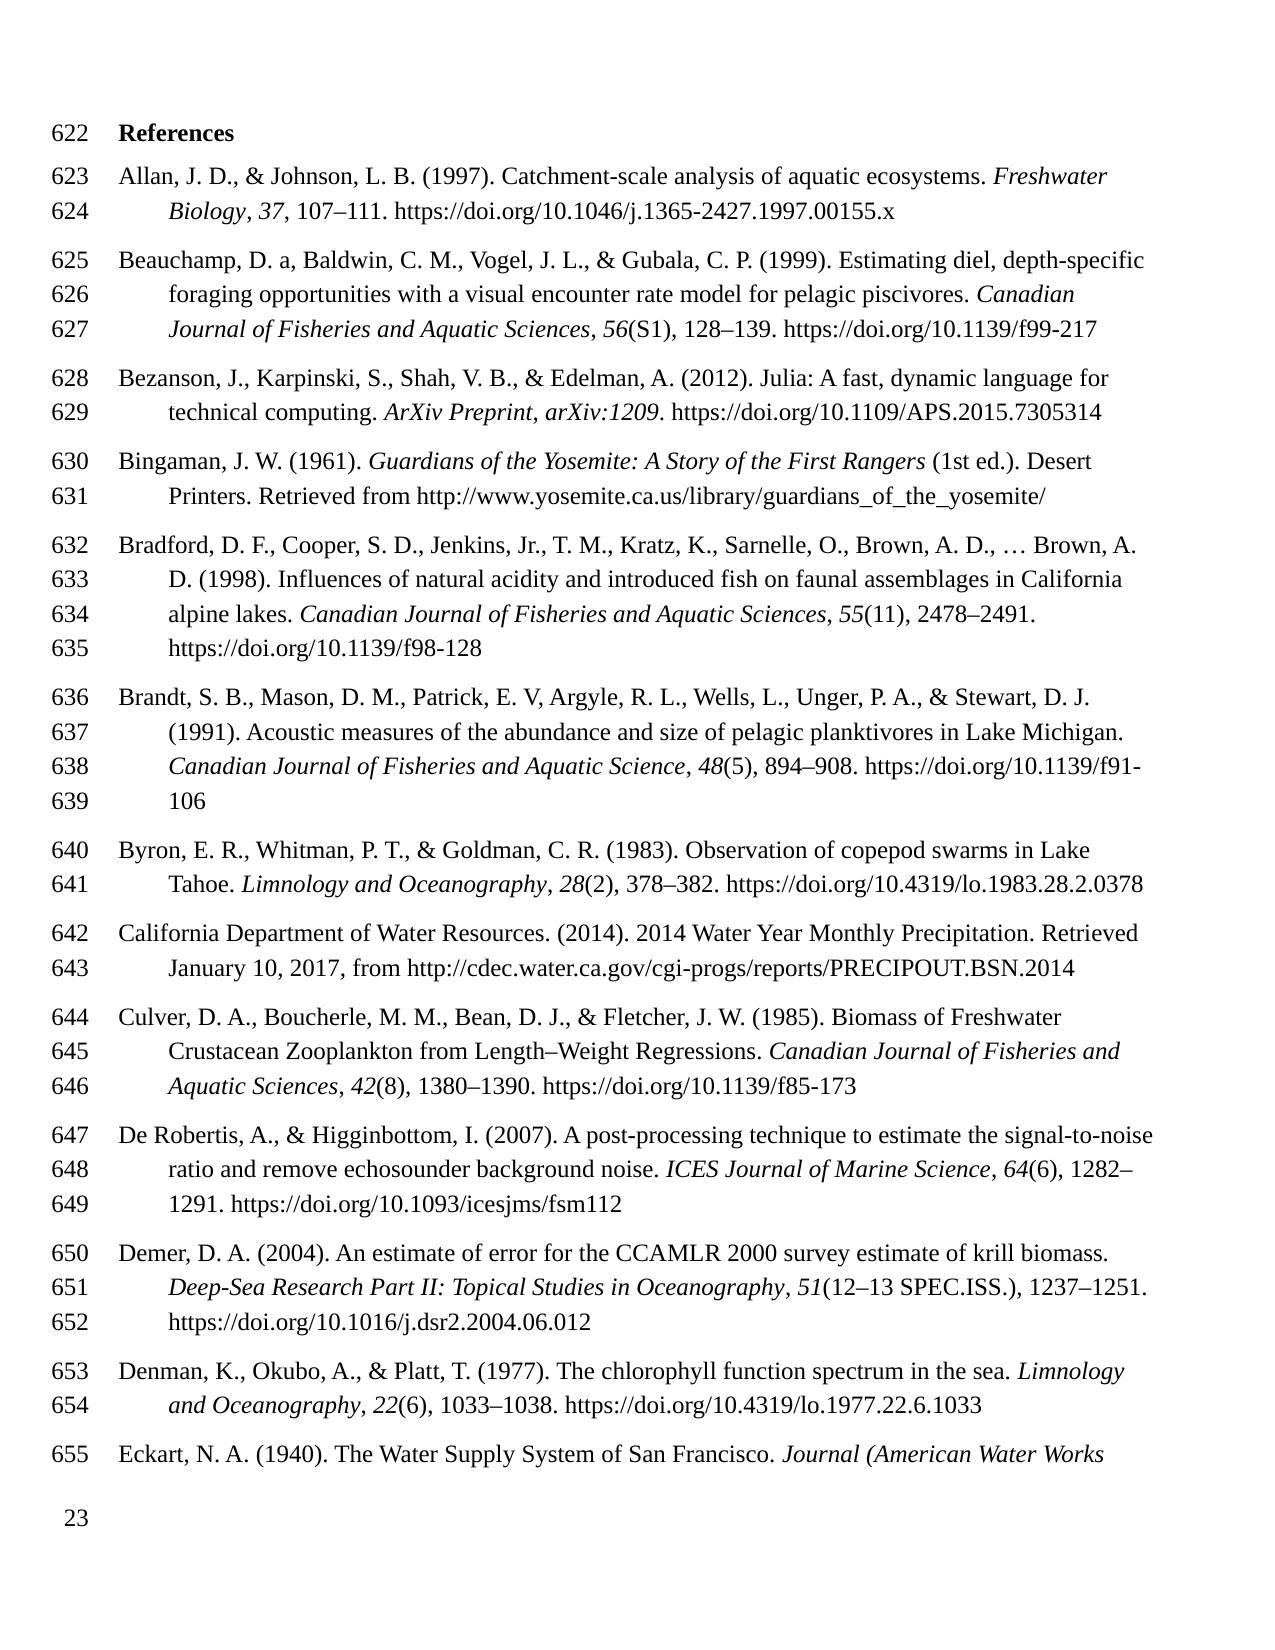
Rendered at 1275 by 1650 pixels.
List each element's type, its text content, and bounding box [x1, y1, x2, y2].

text Denman, K., Okubo, A., & Platt, T. (1977). The chlorophyll function spectrum in the sea. Limnology and Oceanography, 22(6), 1033–1038. https://doi.org/10.4319/lo.1977.22.6.1033 [118, 1356, 1157, 1419]
text Culver, D. A., Boucherle, M. M., Bean, D. J., & Fletcher, J. W. (1985). Biomass of Freshwater Crustacean Zooplankton from Length–Weight Regressions. Canadian Journal of Fisheries and Aquatic Sciences, 42(8), 1380–1390. https://doi.org/10.1139/f85-173 [118, 1002, 1157, 1100]
text Eckart, N. A. (1940). The Water Supply System of San Francisco. Journal (American Water Works [118, 1439, 1157, 1468]
text Demer, D. A. (2004). An estimate of error for the CCAMLR 2000 survey estimate of krill biomass. Deep-Sea Research Part II: Topical Studies in Oceanography, 51(12–13 SPEC.ISS.), 1237–1251. https://doi.org/10.1016/j.dsr2.2004.06.012 [118, 1238, 1157, 1336]
text Bradford, D. F., Cooper, S. D., Jenkins, Jr., T. M., Kratz, K., Sarnelle, O., Brown, A. D., … Brown, A. D. (1998). Influences of natural acidity and introduced fish on faunal assemblages in California alpine lakes. Canadian Journal of Fisheries and Aquatic Sciences, 55(11), 2478–2491. https://doi.org/10.1139/f98-128 [118, 530, 1157, 662]
text Bezanson, J., Karpinski, S., Shah, V. B., & Edelman, A. (2012). Julia: A fast, dynamic language for technical computing. ArXiv Preprint, arXiv:1209. https://doi.org/10.1109/APS.2015.7305314 [118, 363, 1157, 426]
text Beauchamp, D. a, Baldwin, C. M., Vogel, J. L., & Gubala, C. P. (1999). Estimating diel, depth-specific foraging opportunities with a visual encounter rate model for pelagic piscivores. Canadian Journal of Fisheries and Aquatic Sciences, 56(S1), 128–139. https://doi.org/10.1139/f99-217 [118, 245, 1157, 342]
text Bingaman, J. W. (1961). Guardians of the Yosemite: A Story of the First Rangers (1st ed.). Desert Printers. Retrieved from http://www.yosemite.ca.us/library/guardians_of_the_yosemite/ [118, 446, 1157, 509]
text De Robertis, A., & Higginbottom, I. (2007). A post-processing technique to estimate the signal-to-noise ratio and remove echosounder background noise. ICES Journal of Marine Science, 64(6), 1282–1291. https://doi.org/10.1093/icesjms/fsm112 [118, 1120, 1157, 1218]
text Brandt, S. B., Mason, D. M., Patrick, E. V, Argyle, R. L., Wells, L., Unger, P. A., & Stewart, D. J. (1991). Acoustic measures of the abundance and size of pelagic planktivores in Lake Michigan. Canadian Journal of Fisheries and Aquatic Science, 48(5), 894–908. https://doi.org/10.1139/f91-106 [118, 682, 1157, 814]
text Allan, J. D., & Johnson, L. B. (1997). Catchment-scale analysis of aquatic ecosystems. Freshwater Biology, 37, 107–111. https://doi.org/10.1046/j.1365-2427.1997.00155.x [118, 161, 1157, 224]
text California Department of Water Resources. (2014). 2014 Water Year Monthly Precipitation. Retrieved January 10, 2017, from http://cdec.water.ca.gov/cgi-progs/reports/PRECIPOUT.BSN.2014 [118, 918, 1157, 982]
text Byron, E. R., Whitman, P. T., & Goldman, C. R. (1983). Observation of copepod swarms in Lake Tahoe. Limnology and Oceanography, 28(2), 378–382. https://doi.org/10.4319/lo.1983.28.2.0378 [118, 835, 1157, 898]
text References [118, 118, 1157, 147]
